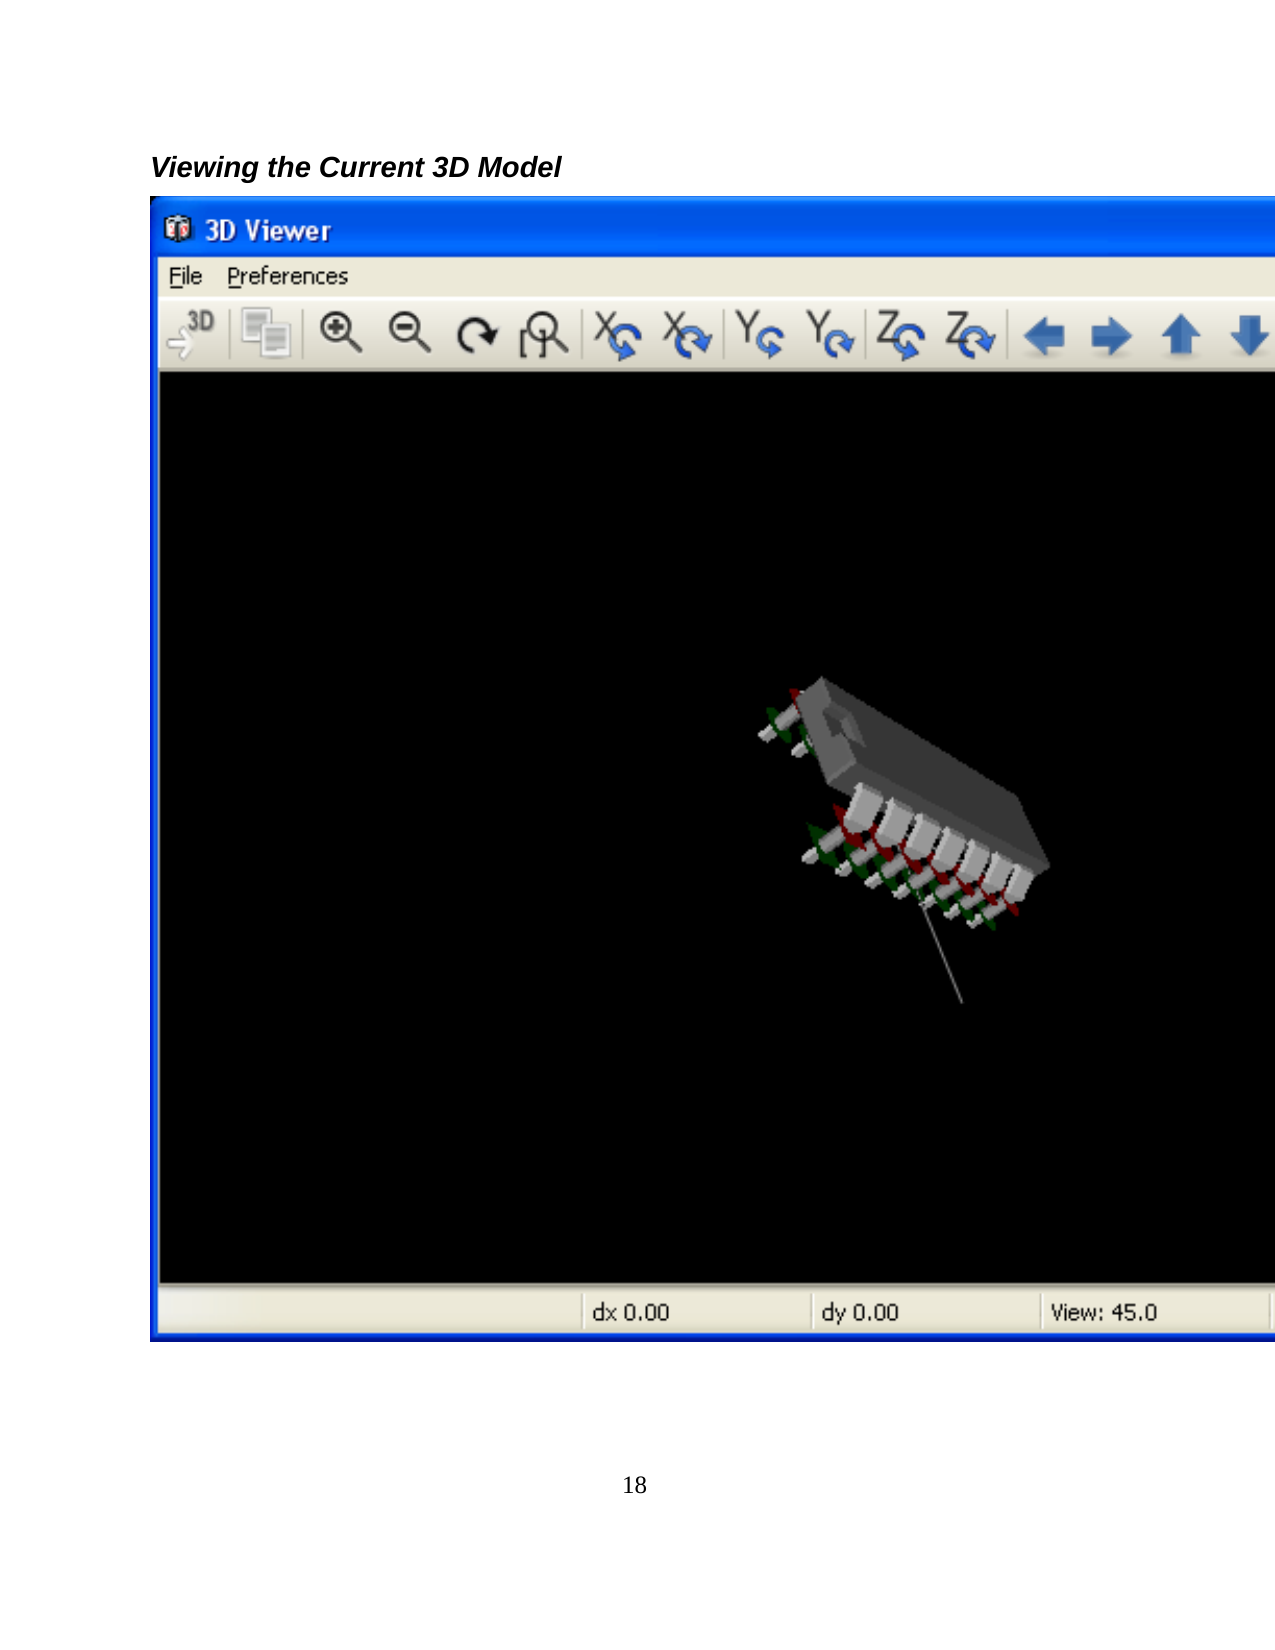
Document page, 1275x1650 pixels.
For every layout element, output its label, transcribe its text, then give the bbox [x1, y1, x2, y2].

picture [150, 196, 1275, 1342]
subtitle Viewing the Current 3D Model [150, 150, 1125, 183]
